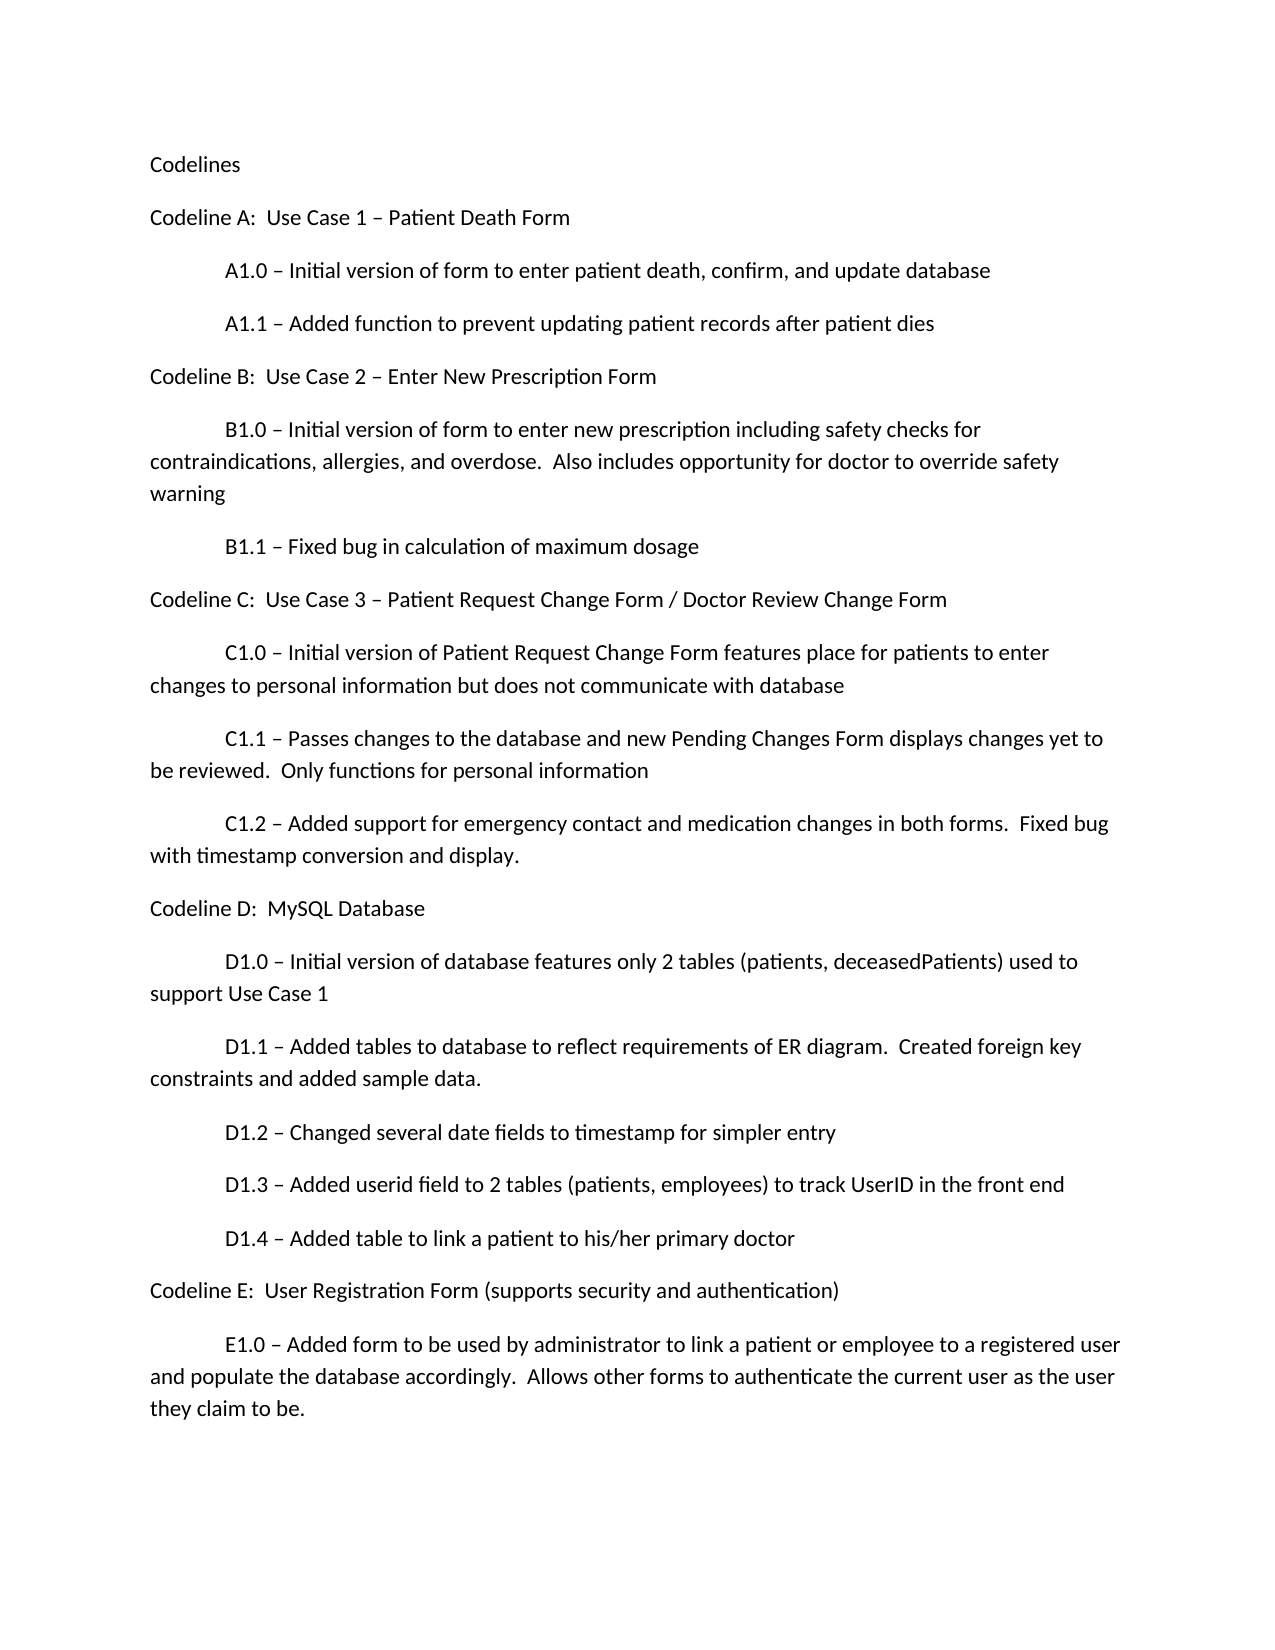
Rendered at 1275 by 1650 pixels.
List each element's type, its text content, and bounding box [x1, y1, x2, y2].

text Codeline E: User Registration Form (supports security and authentication) [150, 1277, 1125, 1305]
text A1.1 – Added function to prevent updating patient records after patient dies [150, 309, 1125, 337]
text D1.4 – Added table to link a patient to his/her primary doctor [150, 1224, 1125, 1252]
text Codeline D: MySQL Database [150, 894, 1125, 922]
text A1.0 – Initial version of form to enter patient death, confirm, and update database [150, 256, 1125, 284]
text D1.1 – Added tables to database to reflect requirements of ER diagram. Created foreign key constraints and added sample data. [150, 1032, 1125, 1093]
text E1.0 – Added form to be used by administrator to link a patient or employee to a registered user and populate the database accordingly. Allows other forms to authenticate the current user as the user they claim to be. [150, 1330, 1125, 1422]
text Codelines [150, 150, 1125, 178]
text D1.2 – Changed several date fields to timestamp for simpler entry [150, 1118, 1125, 1146]
text D1.3 – Added userid field to 2 tables (patients, employees) to track UserID in the front end [150, 1171, 1125, 1199]
text C1.1 – Passes changes to the database and new Pending Changes Form displays changes yet to be reviewed. Only functions for personal information [150, 724, 1125, 784]
text Codeline C: Use Case 3 – Patient Request Change Form / Doctor Review Change Form [150, 586, 1125, 613]
text C1.2 – Added support for emergency contact and medication changes in both forms. Fixed bug with timestamp conversion and display. [150, 809, 1125, 869]
text D1.0 – Initial version of database features only 2 tables (patients, deceasedPatients) used to support Use Case 1 [150, 947, 1125, 1007]
text Codeline A: Use Case 1 – Patient Death Form [150, 203, 1125, 231]
text Codeline B: Use Case 2 – Enter New Prescription Form [150, 362, 1125, 390]
text B1.1 – Fixed bug in calculation of maximum dosage [150, 532, 1125, 561]
text C1.0 – Initial version of Patient Request Change Form features place for patients to enter changes to personal information but does not communicate with database [150, 638, 1125, 699]
text B1.0 – Initial version of form to enter new prescription including safety checks for contraindications, allergies, and overdose. Also includes opportunity for doctor to override safety warning [150, 415, 1125, 507]
